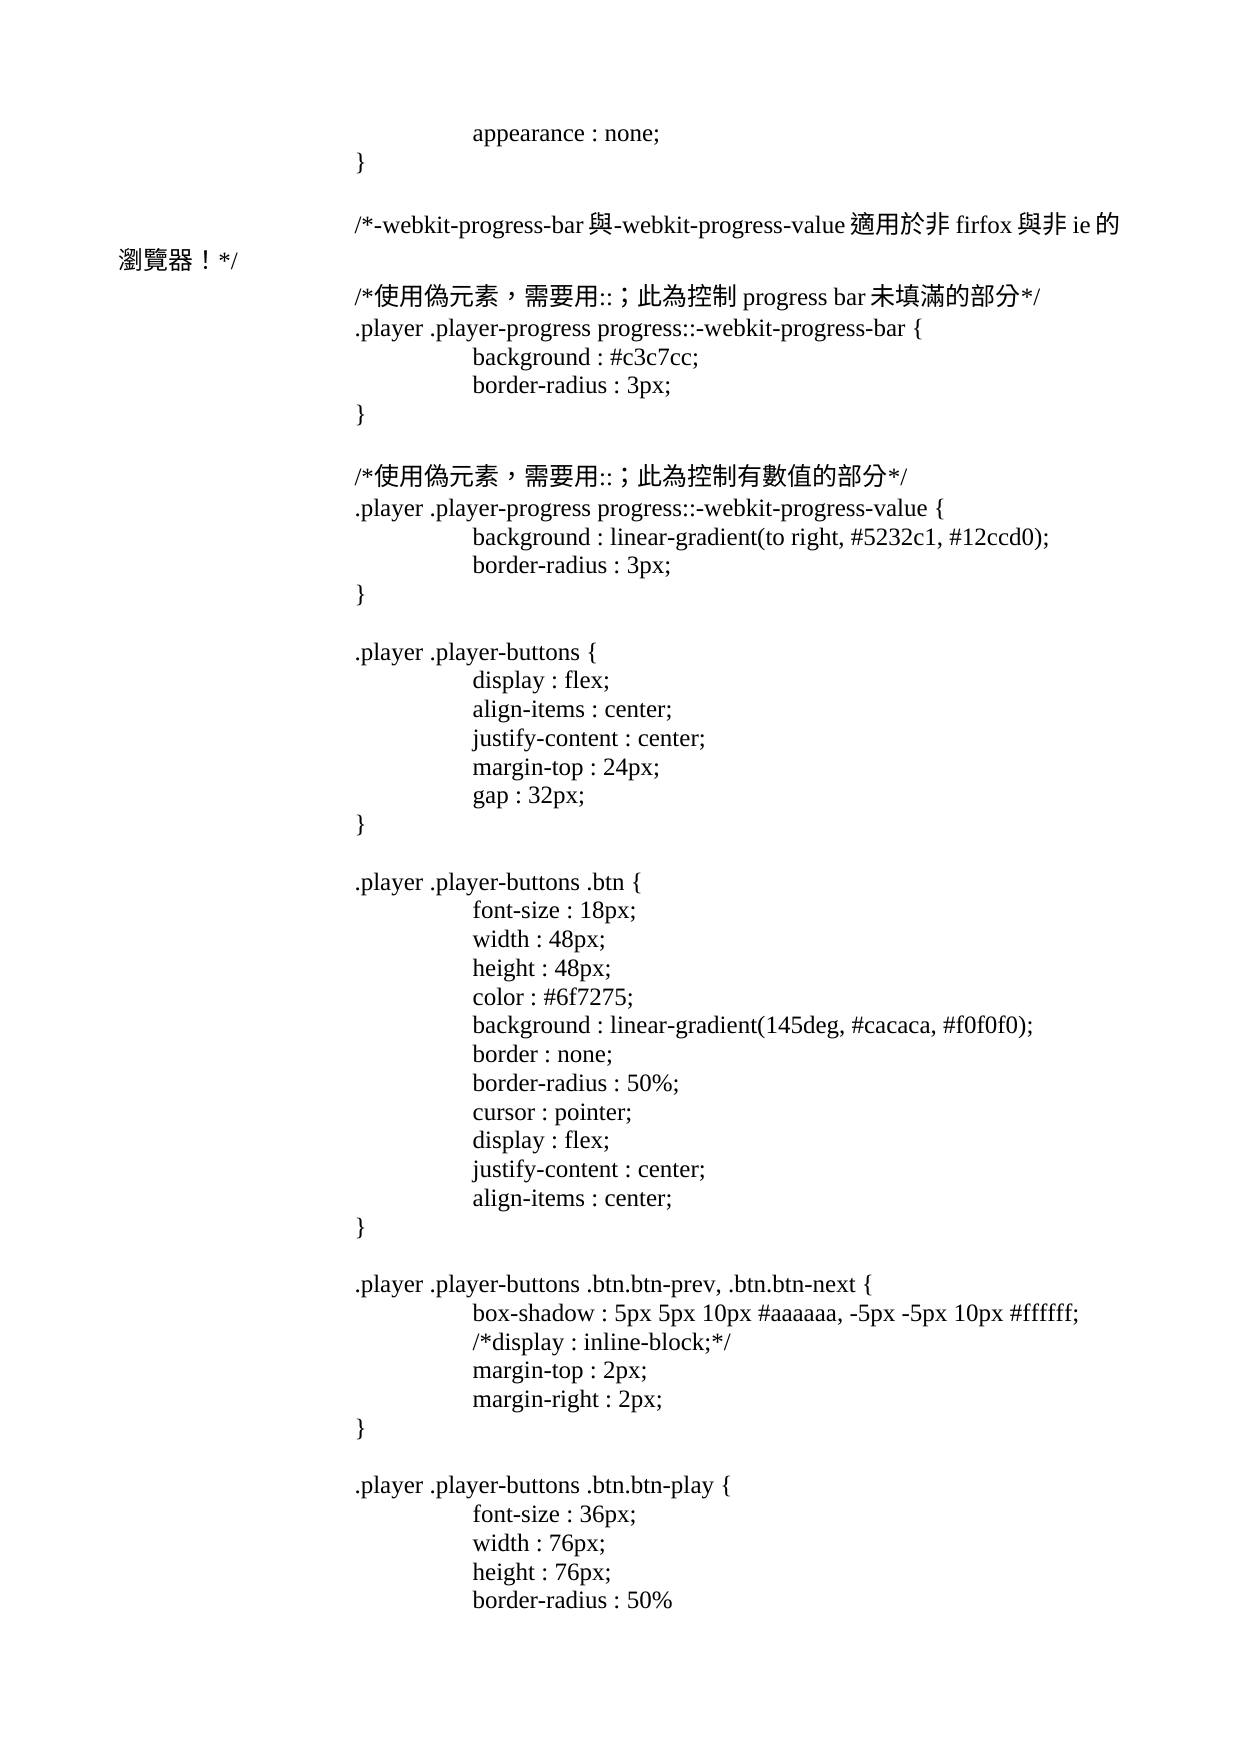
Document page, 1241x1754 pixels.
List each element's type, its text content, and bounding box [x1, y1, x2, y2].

text border : none; [118, 1039, 1122, 1068]
text background : #c3c7cc; [118, 342, 1122, 371]
text color : #6f7275; [118, 982, 1122, 1011]
text } [118, 1413, 1122, 1442]
text } [118, 399, 1122, 428]
text } [118, 579, 1122, 608]
text margin-top : 24px; [118, 752, 1122, 781]
text /*使用偽元素，需要用::；此為控制progress bar未填滿的部分*/ [118, 277, 1122, 313]
text margin-right : 2px; [118, 1384, 1122, 1413]
text gap : 32px; [118, 781, 1122, 809]
text width : 48px; [118, 924, 1122, 953]
text width : 76px; [118, 1528, 1122, 1557]
text .player .player-progress progress::-webkit-progress-value { [118, 493, 1122, 522]
text } [118, 147, 1122, 176]
text border-radius : 3px; [118, 551, 1122, 579]
text display : flex; [118, 666, 1122, 694]
text font-size : 36px; [118, 1499, 1122, 1528]
text height : 76px; [118, 1557, 1122, 1586]
text background : linear-gradient(145deg, #cacaca, #f0f0f0); [118, 1011, 1122, 1039]
text border-radius : 50%; [118, 1068, 1122, 1097]
text border-radius : 3px; [118, 371, 1122, 399]
text font-size : 18px; [118, 896, 1122, 924]
text /*使用偽元素，需要用::；此為控制有數值的部分*/ [118, 457, 1122, 493]
text justify-content : center; [118, 1154, 1122, 1183]
text cursor : pointer; [118, 1097, 1122, 1126]
text border-radius : 50% [118, 1586, 1122, 1614]
text box-shadow : 5px 5px 10px #aaaaaa, -5px -5px 10px #ffffff; [118, 1298, 1122, 1327]
text align-items : center; [118, 1183, 1122, 1212]
text } [118, 1212, 1122, 1241]
text } [118, 809, 1122, 838]
text .player .player-buttons { [118, 637, 1122, 666]
text align-items : center; [118, 694, 1122, 723]
text margin-top : 2px; [118, 1356, 1122, 1384]
text background : linear-gradient(to right, #5232c1, #12ccd0); [118, 522, 1122, 551]
text display : flex; [118, 1126, 1122, 1154]
text justify-content : center; [118, 723, 1122, 752]
text appearance : none; [118, 118, 1122, 147]
text /*-webkit-progress-bar與-webkit-progress-value適用於非firfox與非ie的瀏覽器！*/ [118, 204, 1122, 277]
text .player .player-buttons .btn.btn-play { [118, 1471, 1122, 1499]
text .player .player-buttons .btn { [118, 867, 1122, 896]
text .player .player-progress progress::-webkit-progress-bar { [118, 313, 1122, 342]
text height : 48px; [118, 953, 1122, 982]
text /*display : inline-block;*/ [118, 1327, 1122, 1356]
text .player .player-buttons .btn.btn-prev, .btn.btn-next { [118, 1269, 1122, 1298]
